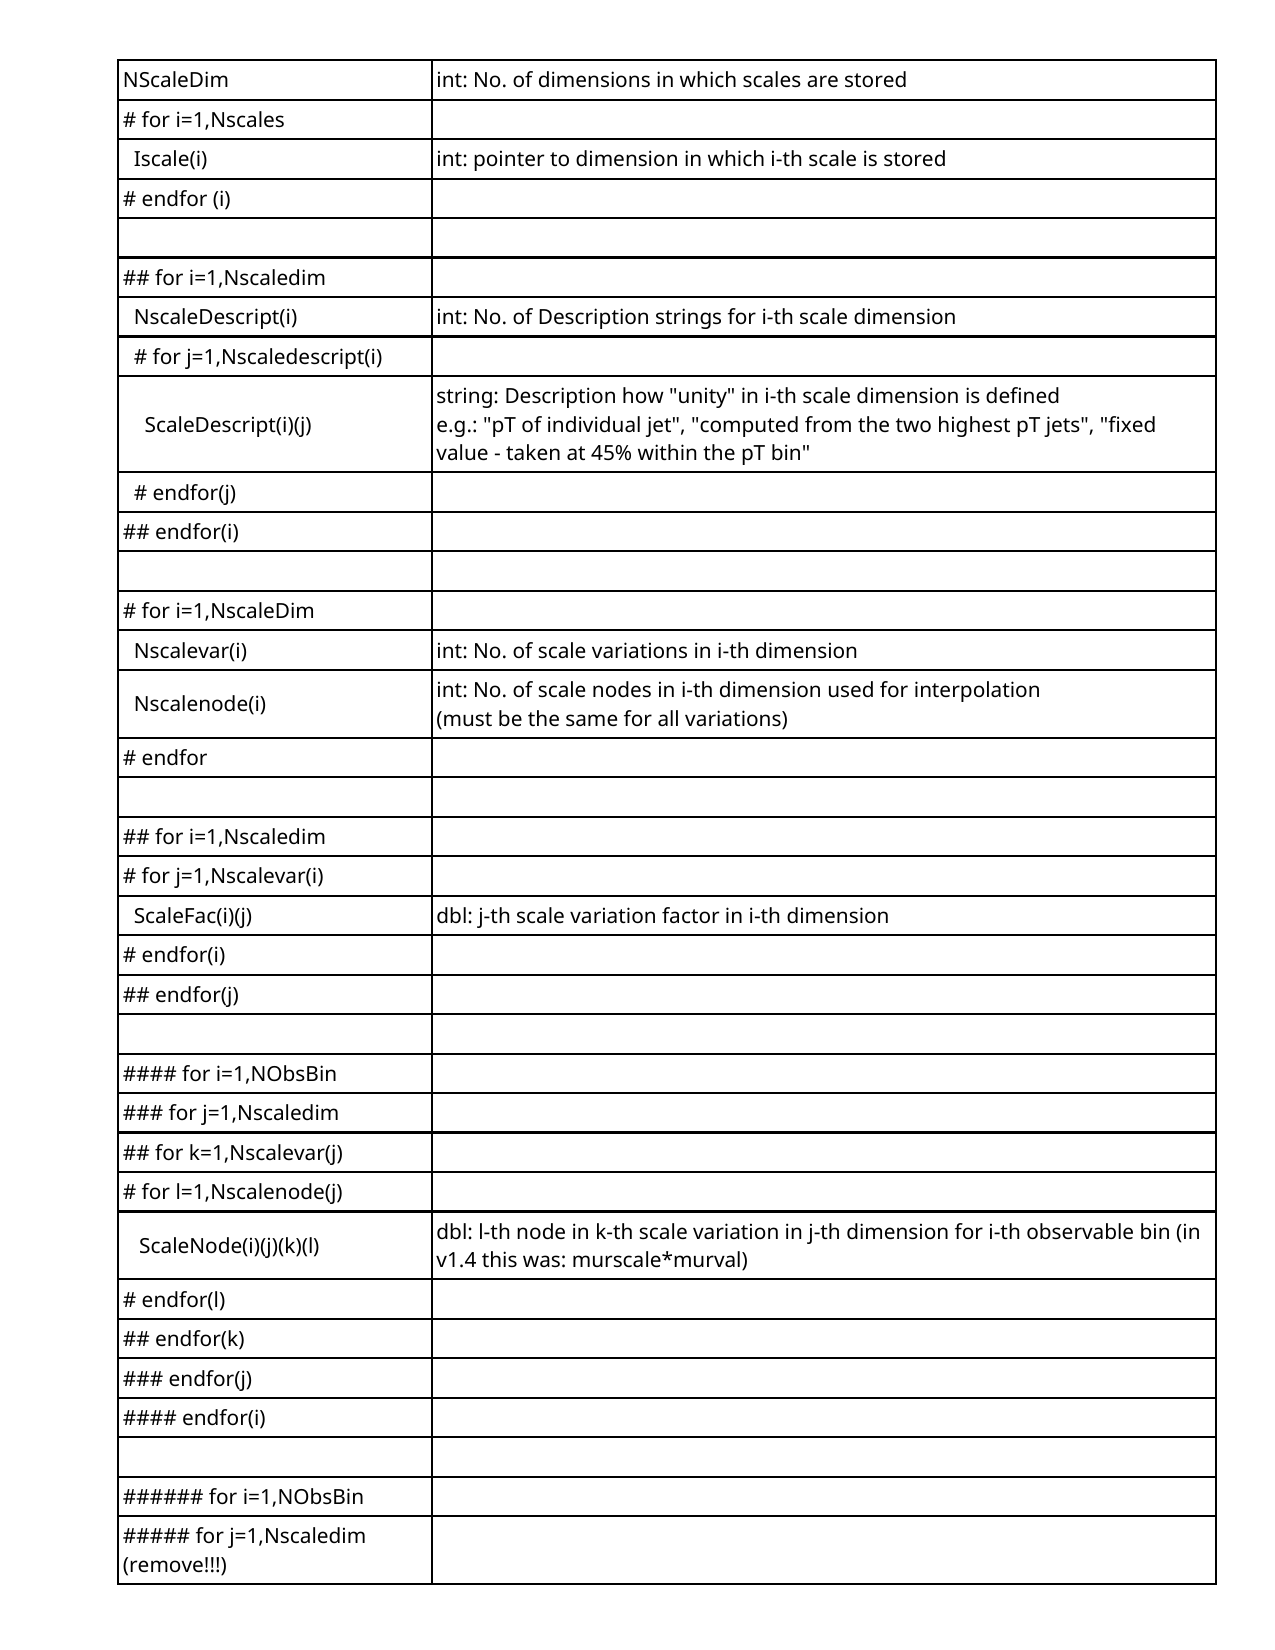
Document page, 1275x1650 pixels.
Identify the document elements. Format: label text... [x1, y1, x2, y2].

table_cell dbl: l-th node in k-th scale variation in j-th dimension for i-th observable bin (in v1.4 this was: murscale*murval) [433, 1213, 1215, 1278]
table_cell # endfor(i) [119, 936, 431, 973]
table_cell [433, 1280, 1215, 1318]
table_cell [433, 1399, 1215, 1436]
table_cell ## endfor(i) [119, 513, 431, 550]
table_cell [119, 219, 431, 256]
table_cell #### endfor(i) [119, 1399, 431, 1436]
table_cell ## for i=1,Nscaledim [119, 259, 431, 296]
table_cell [433, 552, 1215, 590]
table_cell [433, 1359, 1215, 1397]
table_cell ScaleNode(i)(j)(k)(l) [119, 1213, 431, 1278]
table_cell [119, 552, 431, 590]
table_cell [433, 1055, 1215, 1092]
table_cell dbl: j-th scale variation factor in i-th dimension [433, 897, 1215, 934]
table_cell [433, 778, 1215, 816]
table_cell [433, 1478, 1215, 1515]
table_cell # endfor (i) [119, 180, 431, 217]
table_cell ScaleDescript(i)(j) [119, 377, 431, 471]
table_cell # for j=1,Nscalevar(i) [119, 857, 431, 894]
table_cell Nscalenode(i) [119, 671, 431, 737]
table_cell [433, 857, 1215, 894]
table_cell NscaleDescript(i) [119, 298, 431, 335]
table_cell # for i=1,Nscales [119, 101, 431, 138]
table_cell [433, 936, 1215, 973]
table_cell ### for j=1,Nscaledim [119, 1094, 431, 1131]
table_cell ### endfor(j) [119, 1359, 431, 1397]
table_cell [119, 778, 431, 816]
table_cell string: Description how "unity" in i-th scale dimension is defined e.g.: "pT of individual jet", "computed from the two highest pT jets", "fixed value - taken at 45% within the pT bin" [433, 377, 1215, 471]
table_cell # for i=1,NscaleDim [119, 592, 431, 629]
table_cell [433, 1015, 1215, 1052]
table_cell int: No. of dimensions in which scales are stored [433, 61, 1215, 98]
table_cell # endfor(l) [119, 1280, 431, 1318]
table_cell ## for i=1,Nscaledim [119, 818, 431, 855]
table_cell int: No. of Description strings for i-th scale dimension [433, 298, 1215, 335]
table_cell [433, 338, 1215, 375]
table_cell [433, 1094, 1215, 1131]
table_cell ## endfor(k) [119, 1320, 431, 1357]
table_cell [119, 1438, 431, 1476]
table_cell # endfor [119, 739, 431, 776]
table_cell int: pointer to dimension in which i-th scale is stored [433, 140, 1215, 177]
table_cell [433, 1173, 1215, 1210]
table_cell ## for k=1,Nscalevar(j) [119, 1134, 431, 1171]
table_cell [433, 259, 1215, 296]
table_cell [119, 1015, 431, 1052]
table_cell Iscale(i) [119, 140, 431, 177]
table_cell [433, 1438, 1215, 1476]
table_cell ##### for j=1,Nscaledim (remove!!!) [119, 1517, 431, 1583]
table_cell ## endfor(j) [119, 976, 431, 1013]
table_cell [433, 513, 1215, 550]
table_cell [433, 739, 1215, 776]
table_cell ###### for i=1,NObsBin [119, 1478, 431, 1515]
table_cell [433, 473, 1215, 511]
table_cell NScaleDim [119, 61, 431, 98]
table_cell ScaleFac(i)(j) [119, 897, 431, 934]
table_cell [433, 180, 1215, 217]
table_cell # endfor(j) [119, 473, 431, 511]
table_cell [433, 219, 1215, 256]
table_cell # for l=1,Nscalenode(j) [119, 1173, 431, 1210]
table_cell [433, 1517, 1215, 1583]
table_cell int: No. of scale nodes in i-th dimension used for interpolation (must be the same for all variations) [433, 671, 1215, 737]
table_cell int: No. of scale variations in i-th dimension [433, 631, 1215, 669]
table_cell [433, 818, 1215, 855]
table_cell [433, 976, 1215, 1013]
table_cell [433, 592, 1215, 629]
table_cell [433, 1134, 1215, 1171]
table_cell #### for i=1,NObsBin [119, 1055, 431, 1092]
table_cell # for j=1,Nscaledescript(i) [119, 338, 431, 375]
table_cell [433, 1320, 1215, 1357]
table_cell Nscalevar(i) [119, 631, 431, 669]
table_cell [433, 101, 1215, 138]
